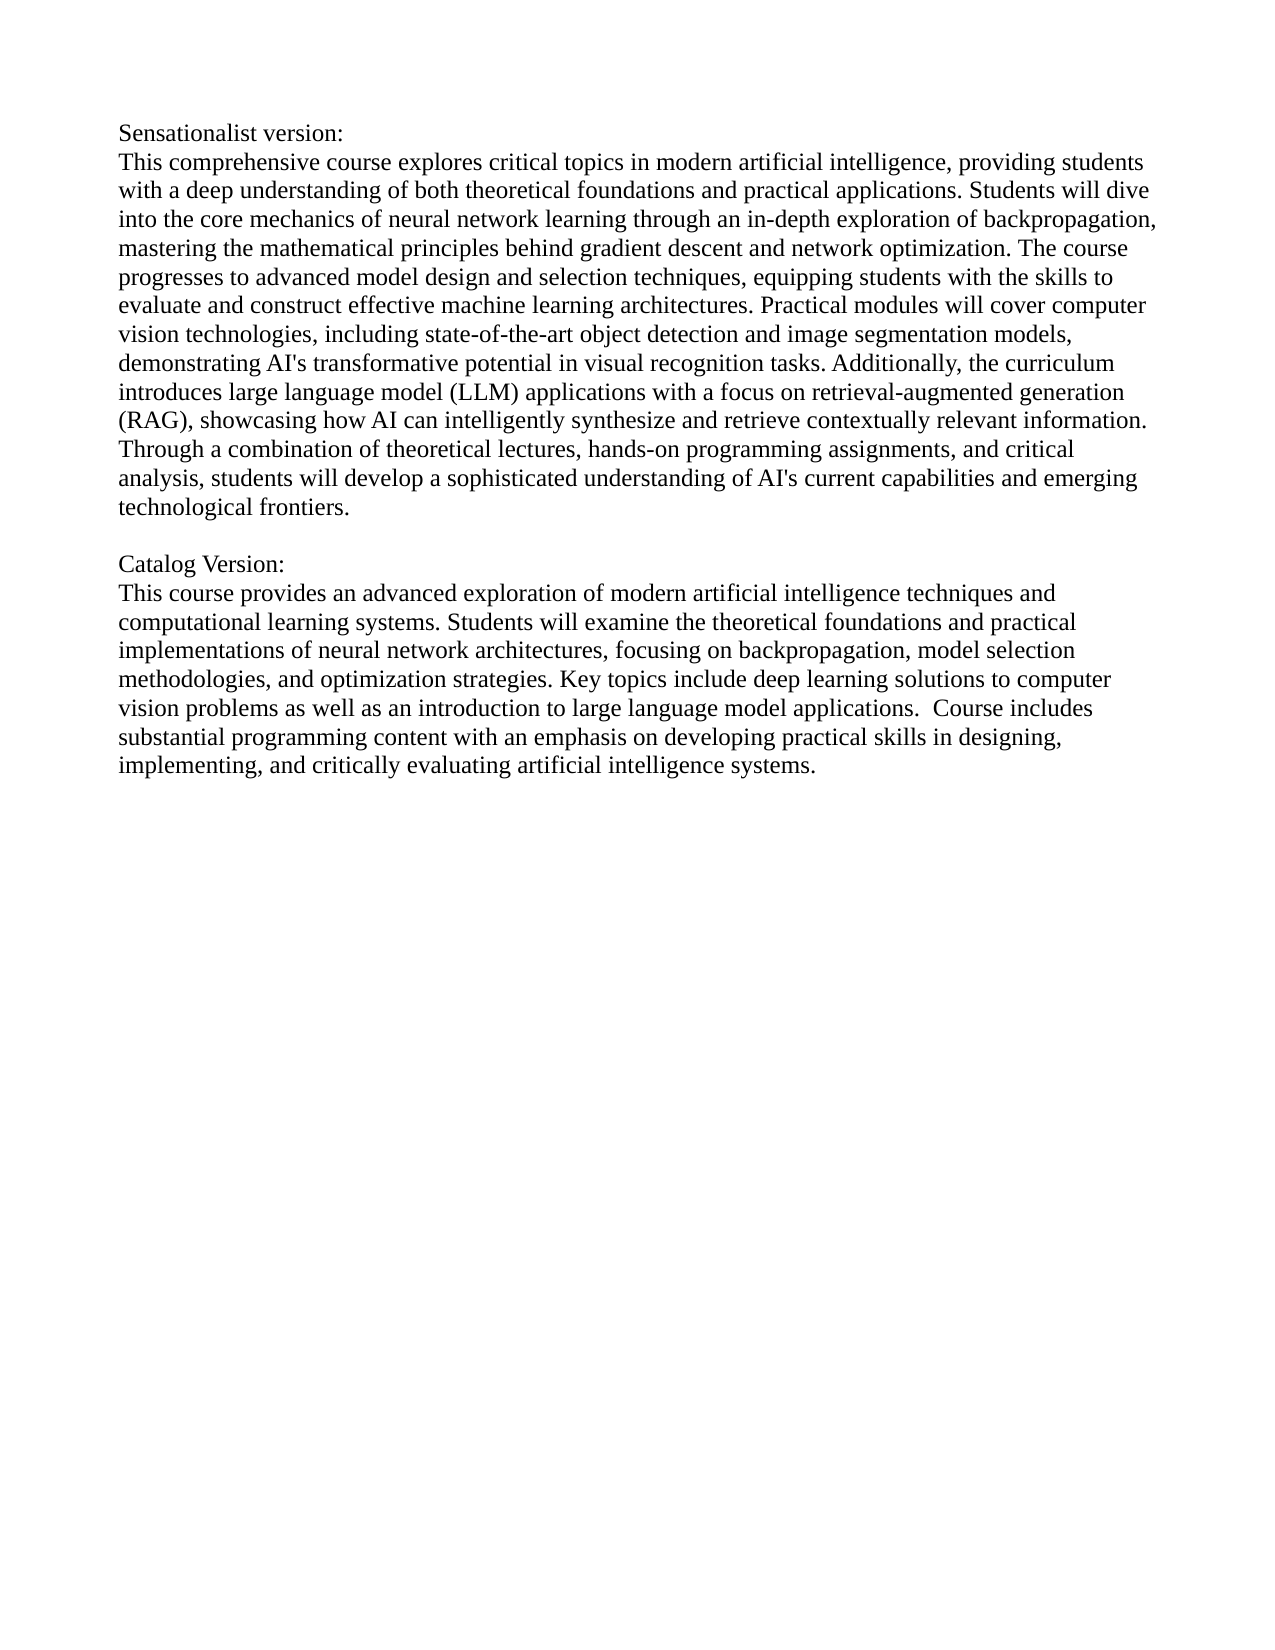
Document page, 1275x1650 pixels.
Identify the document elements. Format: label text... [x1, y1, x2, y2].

text This comprehensive course explores critical topics in modern artificial intelligence, providing students with a deep understanding of both theoretical foundations and practical applications. Students will dive into the core mechanics of neural network learning through an in-depth exploration of backpropagation, mastering the mathematical principles behind gradient descent and network optimization. The course progresses to advanced model design and selection techniques, equipping students with the skills to evaluate and construct effective machine learning architectures. Practical modules will cover computer vision technologies, including state-of-the-art object detection and image segmentation models, demonstrating AI's transformative potential in visual recognition tasks. Additionally, the curriculum introduces large language model (LLM) applications with a focus on retrieval-augmented generation (RAG), showcasing how AI can intelligently synthesize and retrieve contextually relevant information. Through a combination of theoretical lectures, hands-on programming assignments, and critical analysis, students will develop a sophisticated understanding of AI's current capabilities and emerging technological frontiers. [118, 147, 1157, 521]
text Sensationalist version: [118, 118, 1157, 147]
text Catalog Version: [118, 549, 1157, 578]
text This course provides an advanced exploration of modern artificial intelligence techniques and computational learning systems. Students will examine the theoretical foundations and practical implementations of neural network architectures, focusing on backpropagation, model selection methodologies, and optimization strategies. Key topics include deep learning solutions to computer vision problems as well as an introduction to large language model applications. Course includes substantial programming content with an emphasis on developing practical skills in designing, implementing, and critically evaluating artificial intelligence systems. [118, 578, 1157, 779]
